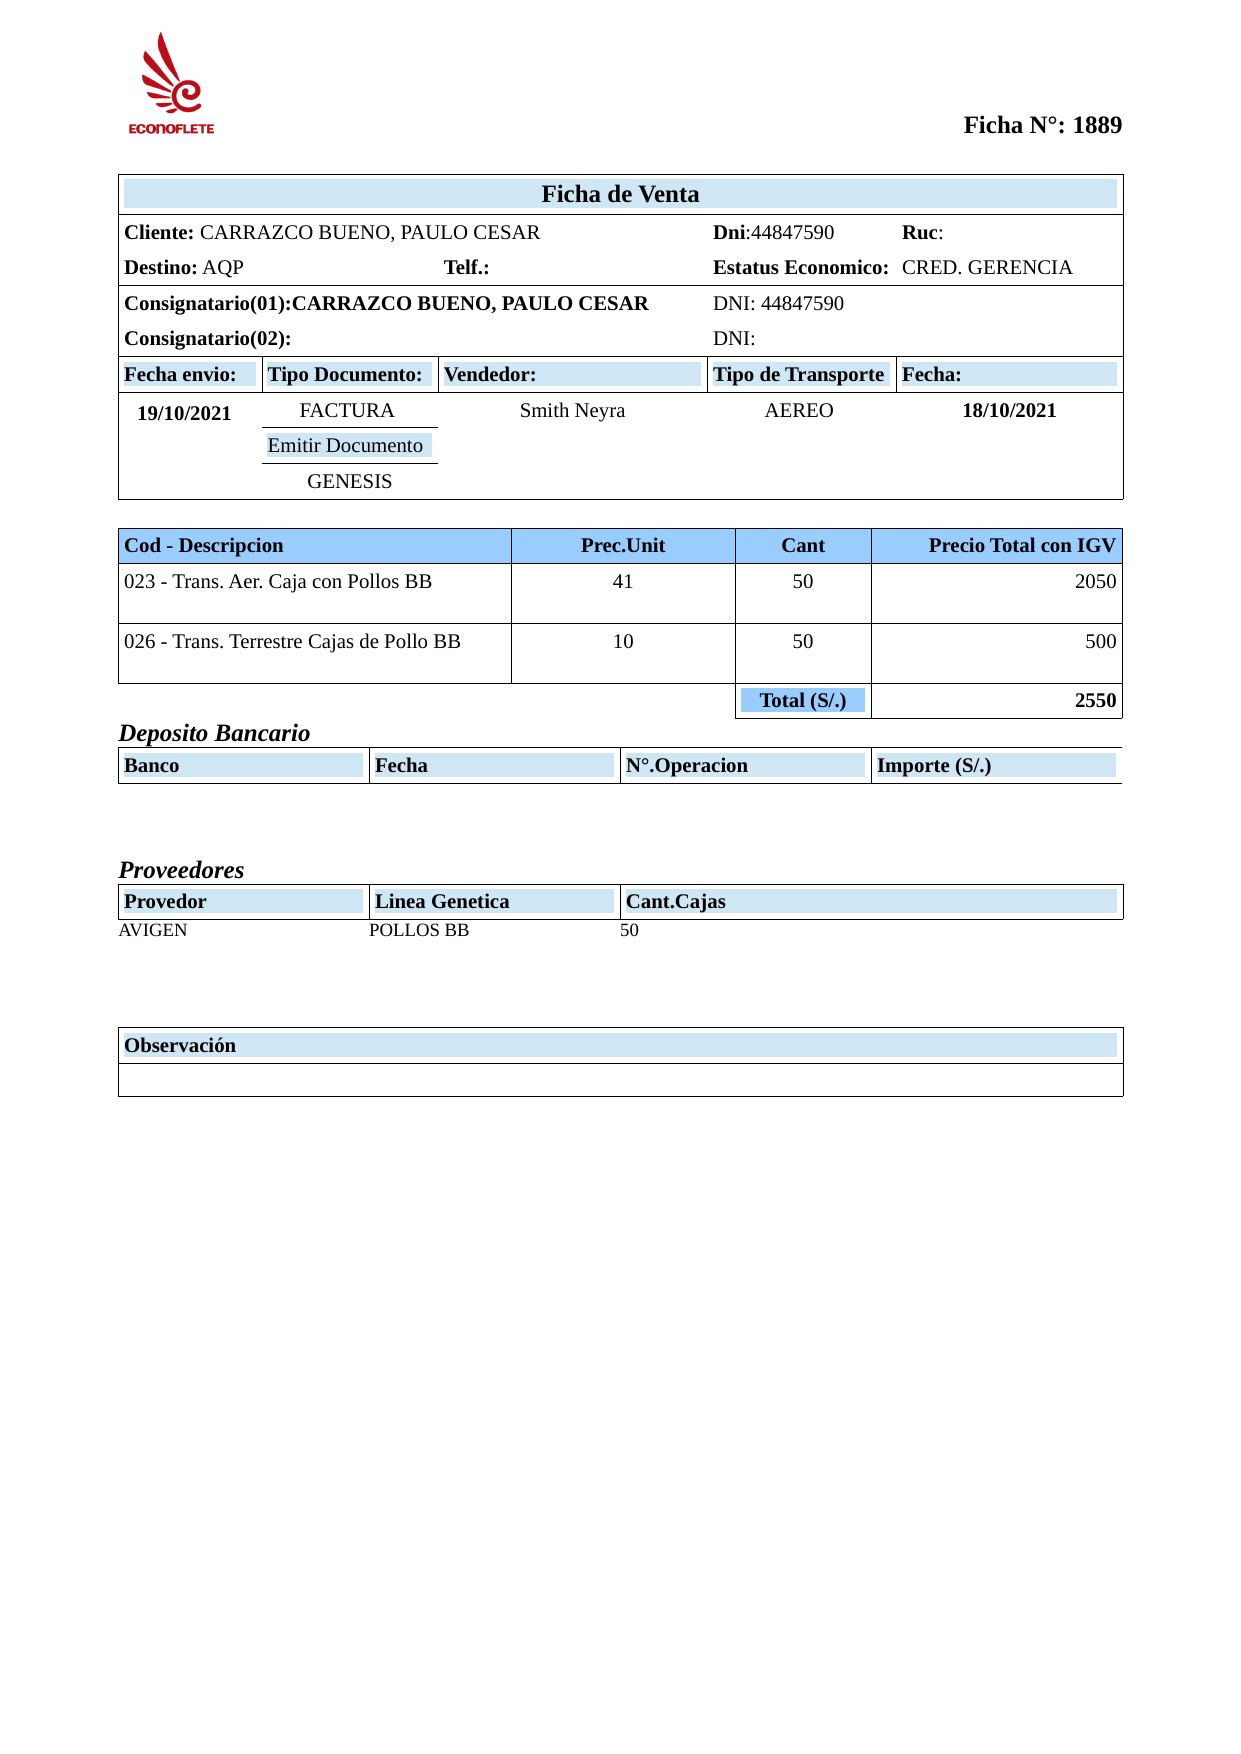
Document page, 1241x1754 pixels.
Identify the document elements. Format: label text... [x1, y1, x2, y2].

table_cell [620, 807, 871, 831]
table_cell [871, 784, 1122, 807]
table_cell POLLOS BB [369, 920, 620, 941]
table_cell 500 [872, 624, 1122, 682]
table_cell Destino: AQP [119, 249, 438, 285]
table_header Cod - Descripcion [119, 529, 511, 563]
table_cell [118, 684, 511, 718]
table_cell Consignatario(01):CARRAZCO BUENO, PAULO CESAR [119, 286, 707, 321]
table_cell [369, 941, 620, 962]
table_cell [369, 831, 620, 855]
table_cell CRED. GERENCIA [896, 249, 1123, 285]
table_cell [119, 1064, 1123, 1096]
table_cell Estatus Economico: [707, 249, 896, 285]
table_cell AVIGEN [118, 920, 369, 941]
table_cell Emitir Documento [262, 428, 438, 463]
table_cell [620, 963, 1123, 984]
table_cell Consignatario(02): [119, 321, 707, 356]
table_cell Smith Neyra [438, 393, 707, 498]
table_cell [369, 784, 620, 807]
table_cell GENESIS [262, 464, 438, 498]
table_cell 2550 [872, 684, 1122, 718]
table_cell Total (S/.) [736, 684, 871, 718]
table_cell DNI: [707, 321, 1123, 356]
text Deposito Bancario [118, 718, 1122, 747]
picture [118, 31, 225, 134]
table_header Ficha de Venta [119, 175, 1123, 214]
table_cell [369, 963, 620, 984]
table_cell [118, 784, 369, 807]
table_cell Fecha: [897, 357, 1123, 392]
table_cell [369, 807, 620, 831]
table_header Observación [119, 1028, 1123, 1063]
table_cell [620, 984, 1123, 1006]
text Proveedores [118, 855, 1122, 883]
table_cell 023 - Trans. Aer. Caja con Pollos BB [119, 564, 511, 623]
table_cell Dni:44847590 [707, 215, 896, 249]
table_header Cant [736, 529, 871, 563]
table_cell [620, 941, 1123, 962]
table_header Provedor [119, 885, 369, 919]
table_cell [369, 1006, 620, 1027]
table_cell 2050 [872, 564, 1122, 623]
table_cell 18/10/2021 [896, 393, 1123, 498]
table_cell DNI: 44847590 [707, 286, 1123, 321]
table_cell [620, 784, 871, 807]
table_cell 026 - Trans. Terrestre Cajas de Pollo BB [119, 624, 511, 682]
table_cell [620, 831, 871, 855]
table_header Cant.Cajas [621, 885, 1123, 919]
table_cell 41 [512, 564, 735, 623]
table_header Fecha [370, 748, 620, 782]
table_cell [118, 807, 369, 831]
table_cell Vendedor: [439, 357, 707, 392]
table_cell [369, 984, 620, 1006]
table_cell [118, 963, 369, 984]
table_cell AEREO [707, 393, 896, 498]
table_cell Telf.: [438, 249, 707, 285]
table_cell 50 [736, 564, 871, 623]
table_header Banco [119, 748, 369, 782]
table_cell [511, 684, 735, 718]
table_cell Fecha envio: [119, 357, 262, 392]
table_cell Ruc: [896, 215, 1123, 249]
table_cell 19/10/2021 [119, 393, 262, 498]
table_cell 50 [620, 920, 1123, 941]
table_cell [118, 831, 369, 855]
table_header Linea Genetica [370, 885, 620, 919]
table_cell [118, 1006, 369, 1027]
table_cell [871, 807, 1122, 831]
table_cell Cliente: CARRAZCO BUENO, PAULO CESAR [119, 215, 707, 249]
table_cell [871, 831, 1122, 855]
table_header Precio Total con IGV [872, 529, 1122, 563]
table_cell 10 [512, 624, 735, 682]
table_cell 50 [736, 624, 871, 682]
table_cell Tipo de Transporte [708, 357, 896, 392]
table_header Importe (S/.) [872, 748, 1122, 782]
table_cell Tipo Documento: [263, 357, 438, 392]
table_cell [620, 1006, 1123, 1027]
table_cell FACTURA [262, 393, 438, 427]
table_cell [118, 941, 369, 962]
table_header Prec.Unit [512, 529, 735, 563]
table_header N°.Operacion [621, 748, 871, 782]
table_cell [118, 984, 369, 1006]
